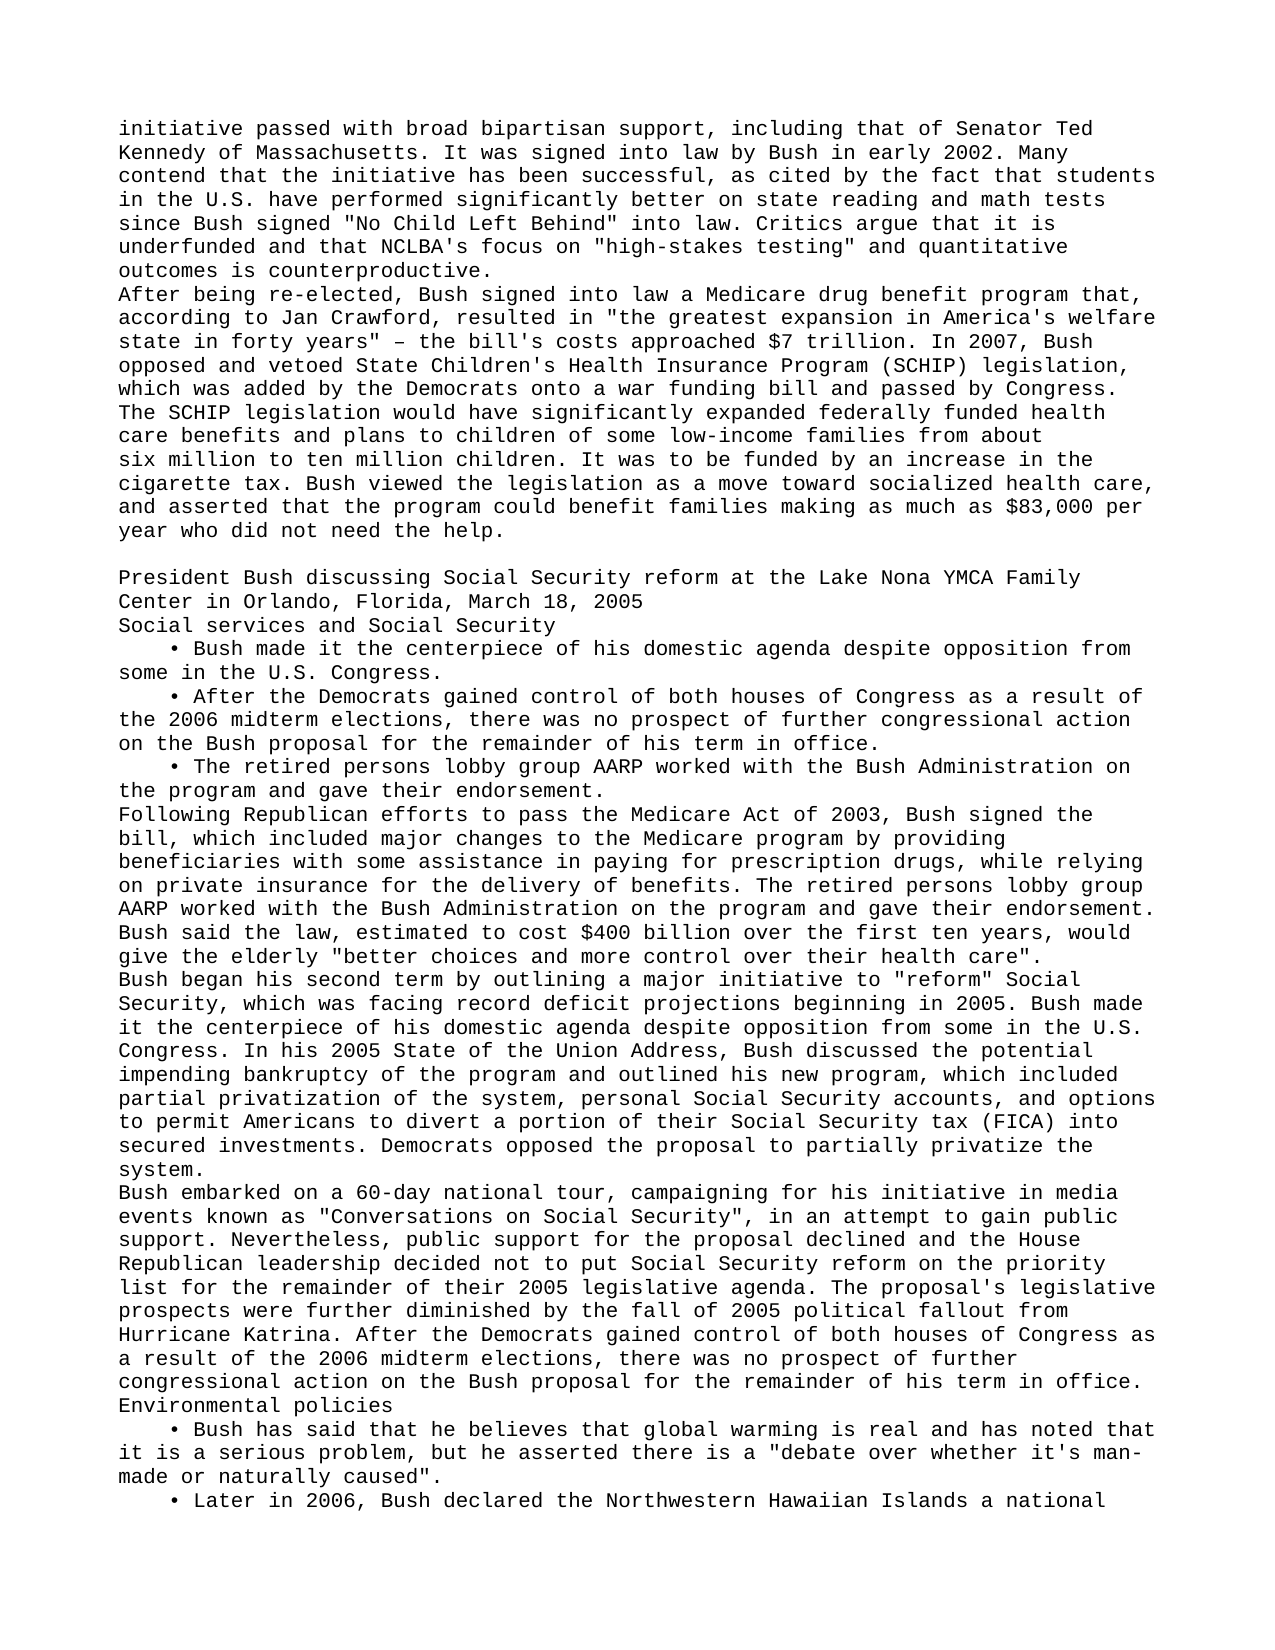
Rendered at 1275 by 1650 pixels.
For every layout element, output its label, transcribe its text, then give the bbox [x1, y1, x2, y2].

text Bush embarked on a 60-day national tour, campaigning for his initiative in media events known as "Conversations on Social Security", in an attempt to gain public support. Nevertheless, public support for the proposal declined and the House Republican leadership decided not to put Social Security reform on the priority list for the remainder of their 2005 legislative agenda. The proposal's legislative prospects were further diminished by the fall of 2005 political fallout from Hurricane Katrina. After the Democrats gained control of both houses of Congress as a result of the 2006 midterm elections, there was no prospect of further congressional action on the Bush proposal for the remainder of his term in office. [118, 1182, 1157, 1395]
text Bush began his second term by outlining a major initiative to "reform" Social Security, which was facing record deficit projections beginning in 2005. Bush made it the centerpiece of his domestic agenda despite opposition from some in the U.S. Congress. In his 2005 State of the Union Address, Bush discussed the potential impending bankruptcy of the program and outlined his new program, which included partial privatization of the system, personal Social Security accounts, and options to permit Americans to divert a portion of their Social Security tax (FICA) into secured investments. Democrats opposed the proposal to partially privatize the system. [118, 969, 1157, 1182]
text • After the Democrats gained control of both houses of Congress as a result of the 2006 midterm elections, there was no prospect of further congressional action on the Bush proposal for the remainder of his term in office. [118, 686, 1157, 757]
text After being re-elected, Bush signed into law a Medicare drug benefit program that, according to Jan Crawford, resulted in "the greatest expansion in America's welfare state in forty years" – the bill's costs approached $7 trillion. In 2007, Bush opposed and vetoed State Children's Health Insurance Program (SCHIP) legislation, which was added by the Democrats onto a war funding bill and passed by Congress. The SCHIP legislation would have significantly expanded federally funded health care benefits and plans to children of some low-income families from about six million to ten million children. It was to be funded by an increase in the cigarette tax. Bush viewed the legislation as a move toward socialized health care, and asserted that the program could benefit families making as much as $83,000 per year who did not need the help. [118, 284, 1157, 544]
text • Bush has said that he believes that global warming is real and has noted that it is a serious problem, but he asserted there is a "debate over whether it's man-made or naturally caused". [118, 1419, 1157, 1489]
text • Bush made it the centerpiece of his domestic agenda despite opposition from some in the U.S. Congress. [118, 638, 1157, 686]
text Social services and Social Security [118, 615, 1157, 638]
text • Later in 2006, Bush declared the Northwestern Hawaiian Islands a national [118, 1489, 1157, 1513]
text • The retired persons lobby group AARP worked with the Bush Administration on the program and gave their endorsement. [118, 757, 1157, 804]
text initiative passed with broad bipartisan support, including that of Senator Ted Kennedy of Massachusetts. It was signed into law by Bush in early 2002. Many contend that the initiative has been successful, as cited by the fact that students in the U.S. have performed significantly better on state reading and math tests since Bush signed "No Child Left Behind" into law. Critics argue that it is underfunded and that NCLBA's focus on "high-stakes testing" and quantitative outcomes is counterproductive. [118, 118, 1157, 284]
text President Bush discussing Social Security reform at the Lake Nona YMCA Family Center in Orlando, Florida, March 18, 2005 [118, 567, 1157, 615]
text Environmental policies [118, 1395, 1157, 1419]
text Following Republican efforts to pass the Medicare Act of 2003, Bush signed the bill, which included major changes to the Medicare program by providing beneficiaries with some assistance in paying for prescription drugs, while relying on private insurance for the delivery of benefits. The retired persons lobby group AARP worked with the Bush Administration on the program and gave their endorsement. Bush said the law, estimated to cost $400 billion over the first ten years, would give the elderly "better choices and more control over their health care". [118, 804, 1157, 969]
